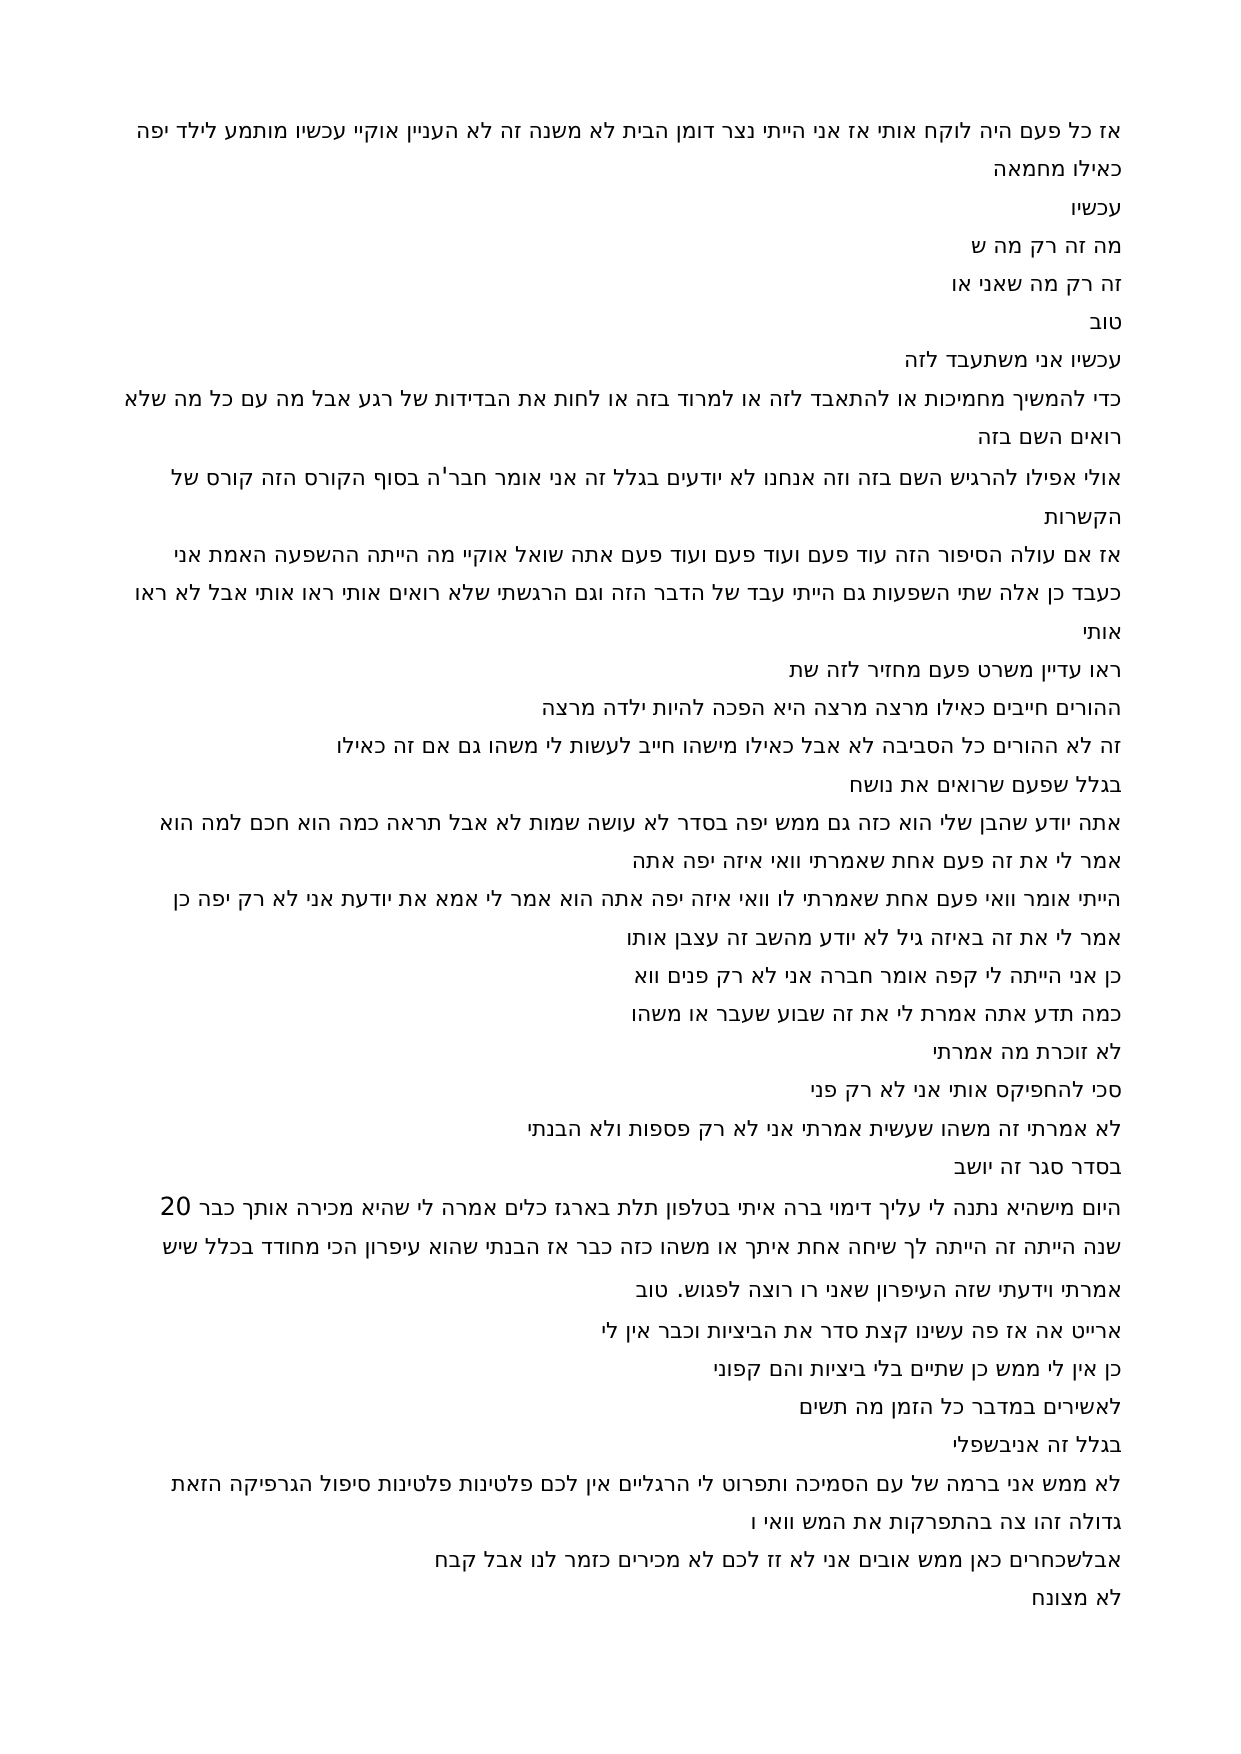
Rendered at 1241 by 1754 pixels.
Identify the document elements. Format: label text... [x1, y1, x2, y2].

text לאשירים במדבר כל הזמן מה תשים [118, 1394, 1122, 1420]
text לא אמרתי זה משהו שעשית אמרתי אני לא רק פספות ולא הבנתי [118, 1116, 1122, 1141]
text ארייט אה אז פה עשינו קצת סדר את הביציות וכבר אין לי [118, 1318, 1122, 1343]
text אבלשכחרים כאן ממש אובים אני לא זז לכם לא מכירים כזמר לנו אבל קבח [118, 1547, 1122, 1573]
text לא מצונח [118, 1586, 1122, 1611]
text טוב [118, 309, 1122, 335]
text כן אני הייתה לי קפה אומר חברה אני לא רק פנים ווא [118, 963, 1122, 988]
text אז כל פעם היה לוקח אותי אז אני הייתי נצר דומן הבית לא משנה זה לא העניין אוקיי עכשיו מותמע לילד יפה כאילו מחמאה [118, 118, 1122, 182]
text כמה תדע אתה אמרת לי את זה שבוע שעבר או משהו [118, 1001, 1122, 1027]
text אתה יודע שהבן שלי הוא כזה גם ממש יפה בסדר לא עושה שמות לא אבל תראה כמה הוא חכם למה הוא אמר לי את זה פעם אחת שאמרתי וואי איזה יפה אתה [118, 810, 1122, 874]
text מה זה רק מה ש [118, 233, 1122, 258]
text אמר לי את זה באיזה גיל לא יודע מהשב זה עצבן אותו [118, 924, 1122, 950]
text אולי אפילו להרגיש השם בזה וזה אנחנו לא יודעים בגלל זה אני אומר חבר'ה בסוף הקורס הזה קורס של הקשרות [118, 462, 1122, 529]
text כדי להמשיך מחמיכות או להתאבד לזה או למרוד בזה או לחות את הבדידות של רגע אבל מה עם כל מה שלא רואים השם בזה [118, 386, 1122, 449]
text זה לא ההורים כל הסביבה לא אבל כאילו מישהו חייב לעשות לי משהו גם אם זה כאילו [118, 733, 1122, 759]
text לא זוכרת מה אמרתי [118, 1039, 1122, 1065]
text סכי להחפיקס אותי אני לא רק פני [118, 1077, 1122, 1103]
text בגלל שפעם שרואים את נושח [118, 772, 1122, 797]
text אז אם עולה הסיפור הזה עוד פעם ועוד פעם ועוד פעם אתה שואל אוקיי מה הייתה ההשפעה האמת אני כעבד כן אלה שתי השפעות גם הייתי עבד של הדבר הזה וגם הרגשתי שלא רואים אותי ראו אותי אבל לא ראו אותי [118, 542, 1122, 644]
text בגלל זה אניבשפלי [118, 1433, 1122, 1458]
text עכשיו [118, 194, 1122, 220]
text היום מישהיא נתנה לי עליך דימוי ברה איתי בטלפון תלת בארגז כלים אמרה לי שהיא מכירה אותך כבר 20 שנה הייתה זה הייתה לך שיחה אחת איתך או משהו כזה כבר אז הבנתי שהוא עיפרון הכי מחודד בכלל שיש אמרתי וידעתי שזה העיפרון שאני רו רוצה לפגוש. טוב [118, 1192, 1122, 1303]
text עכשיו אני משתעבד לזה [118, 347, 1122, 373]
text בסדר סגר זה יושב [118, 1154, 1122, 1179]
text זה רק מה שאני או [118, 271, 1122, 297]
text ההורים חייבים כאילו מרצה מרצה היא הפכה להיות ילדה מרצה [118, 695, 1122, 721]
text כן אין לי ממש כן שתיים בלי ביציות והם קפוני [118, 1356, 1122, 1382]
text לא ממש אני ברמה של עם הסמיכה ותפרוט לי הרגליים אין לכם פלטינות פלטינות סיפול הגרפיקה הזאת גדולה זהו צה בהתפרקות את המש וואי ו [118, 1471, 1122, 1534]
text הייתי אומר וואי פעם אחת שאמרתי לו וואי איזה יפה אתה הוא אמר לי אמא את יודעת אני לא רק יפה כן [118, 886, 1122, 912]
text ראו עדיין משרט פעם מחזיר לזה שת [118, 657, 1122, 682]
